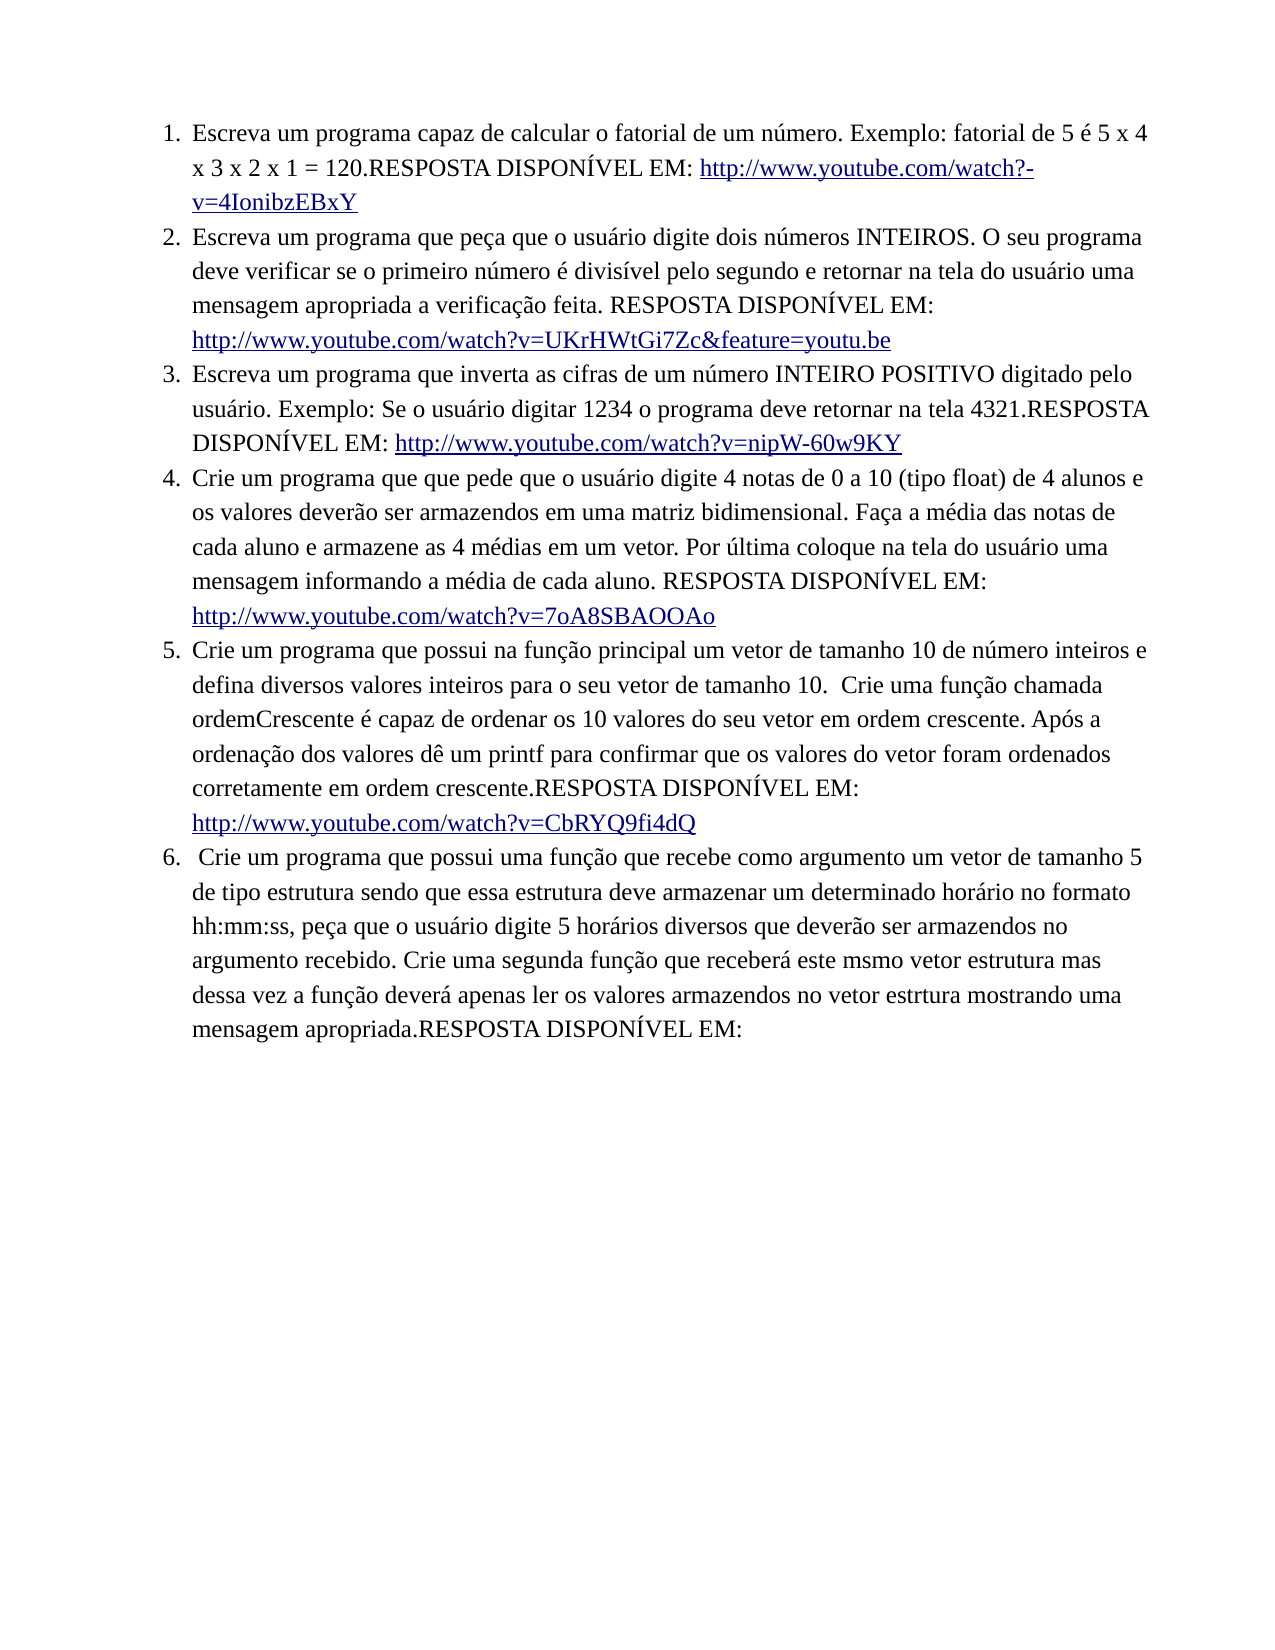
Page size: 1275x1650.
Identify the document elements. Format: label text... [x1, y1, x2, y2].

list Escreva um programa que inverta as cifras de um número INTEIRO POSITIVO digitado pelo usuário. Exemplo: Se o usuário digitar 1234 o programa deve retornar na tela 4321.RESPOSTA DISPONÍVEL EM: http://www.youtube.com/watch?v=nipW-60w9KY [162, 359, 1157, 457]
list Escreva um programa capaz de calcular o fatorial de um número. Exemplo: fatorial de 5 é 5 x 4 x 3 x 2 x 1 = 120.RESPOSTA DISPONÍVEL EM: http://www.youtube.com/watch?­v=4IonibzEBxY [162, 118, 1157, 216]
list Escreva um programa que peça que o usuário digite dois números INTEIROS. O seu programa deve verificar se o primeiro número é divisível pelo segundo e retornar na tela do usuário uma mensagem apropriada a verificação feita. RESPOSTA DISPONÍVEL EM: http://www.youtube.com/watch?v=UKrHWtGi7Zc&feature=youtu.be [162, 222, 1157, 354]
list Crie um programa que possui uma função que recebe como argumento um vetor de tamanho 5 de tipo estrutura sendo que essa estrutura deve armazenar um determinado horário no formato hh:mm:ss, peça que o usuário digite 5 horários diversos que deverão ser armazendos no argumento recebido. Crie uma segunda função que receberá este msmo vetor estrutura mas dessa vez a função deverá apenas ler os valores armazendos no vetor estrtura mostrando uma mensagem apropriada.RESPOSTA DISPONÍVEL EM: [162, 842, 1157, 1043]
list Crie um programa que possui na função principal um vetor de tamanho 10 de número inteiros e defina diversos valores inteiros para o seu vetor de tamanho 10. Crie uma função chamada ordemCrescente é capaz de ordenar os 10 valores do seu vetor em ordem crescente. Após a ordenação dos valores dê um printf para confirmar que os valores do vetor foram ordenados corretamente em ordem crescente.RESPOSTA DISPONÍVEL EM: http://www.youtube.com/watch?v=CbRYQ9fi4dQ [162, 635, 1157, 836]
list Crie um programa que que pede que o usuário digite 4 notas de 0 a 10 (tipo float) de 4 alunos e os valores deverão ser armazendos em uma matriz bidimensional. Faça a média das notas de cada aluno e armazene as 4 médias em um vetor. Por última coloque na tela do usuário uma mensagem informando a média de cada aluno. RESPOSTA DISPONÍVEL EM: http://www.youtube.com/watch?v=7oA8SBAOOAo [162, 463, 1157, 629]
